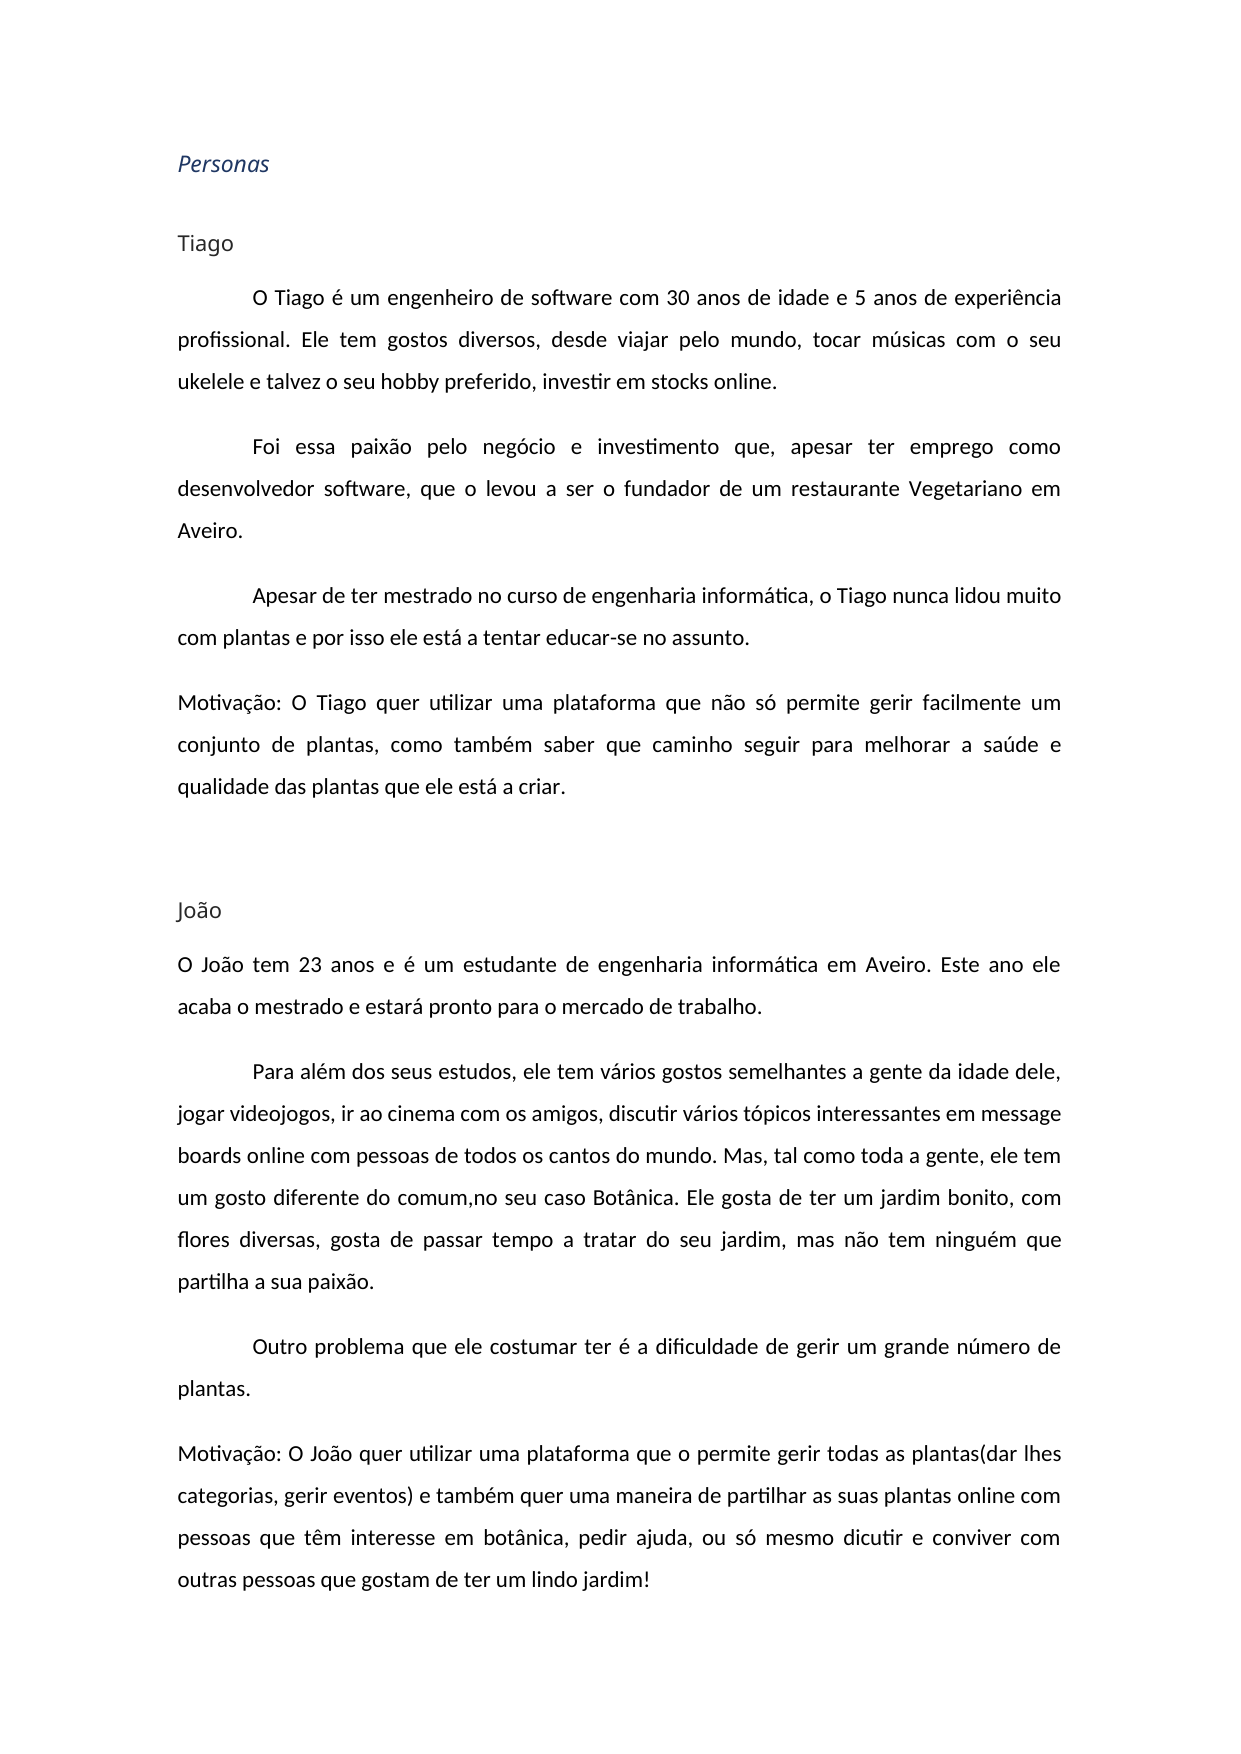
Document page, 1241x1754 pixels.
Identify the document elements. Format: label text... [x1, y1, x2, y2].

text Motivação: O Tiago quer utilizar uma plataforma que não só permite gerir facilmente um conjunto de plantas, como também saber que caminho seguir para melhorar a saúde e qualidade das plantas que ele está a criar. [177, 688, 1063, 800]
text Outro problema que ele costumar ter é a dificuldade de gerir um grande número de plantas. [177, 1332, 1063, 1402]
subtitle João [177, 895, 1063, 925]
text O João tem 23 anos e é um estudante de engenharia informática em Aveiro. Este ano ele acaba o mestrado e estará pronto para o mercado de trabalho. [177, 950, 1063, 1020]
text Motivação: O João quer utilizar uma plataforma que o permite gerir todas as plantas(dar lhes categorias, gerir eventos) e também quer uma maneira de partilhar as suas plantas online com pessoas que têm interesse em botânica, pedir ajuda, ou só mesmo dicutir e conviver com outras pessoas que gostam de ter um lindo jardim! [177, 1439, 1063, 1593]
text O Tiago é um engenheiro de software com 30 anos de idade e 5 anos de experiência profissional. Ele tem gostos diversos, desde viajar pelo mundo, tocar músicas com o seu ukelele e talvez o seu hobby preferido, investir em stocks online. [177, 283, 1063, 395]
subtitle Tiago [177, 228, 1063, 258]
text Apesar de ter mestrado no curso de engenharia informática, o Tiago nunca lidou muito com plantas e por isso ele está a tentar educar-se no assunto. [177, 581, 1063, 651]
subtitle Personas [177, 148, 1063, 179]
text Para além dos seus estudos, ele tem vários gostos semelhantes a gente da idade dele, jogar videojogos, ir ao cinema com os amigos, discutir vários tópicos interessantes em message boards online com pessoas de todos os cantos do mundo. Mas, tal como toda a gente, ele tem um gosto diferente do comum,no seu caso Botânica. Ele gosta de ter um jardim bonito, com flores diversas, gosta de passar tempo a tratar do seu jardim, mas não tem ninguém que partilha a sua paixão. [177, 1057, 1063, 1295]
text Foi essa paixão pelo negócio e investimento que, apesar ter emprego como desenvolvedor software, que o levou a ser o fundador de um restaurante Vegetariano em Aveiro. [177, 432, 1063, 544]
